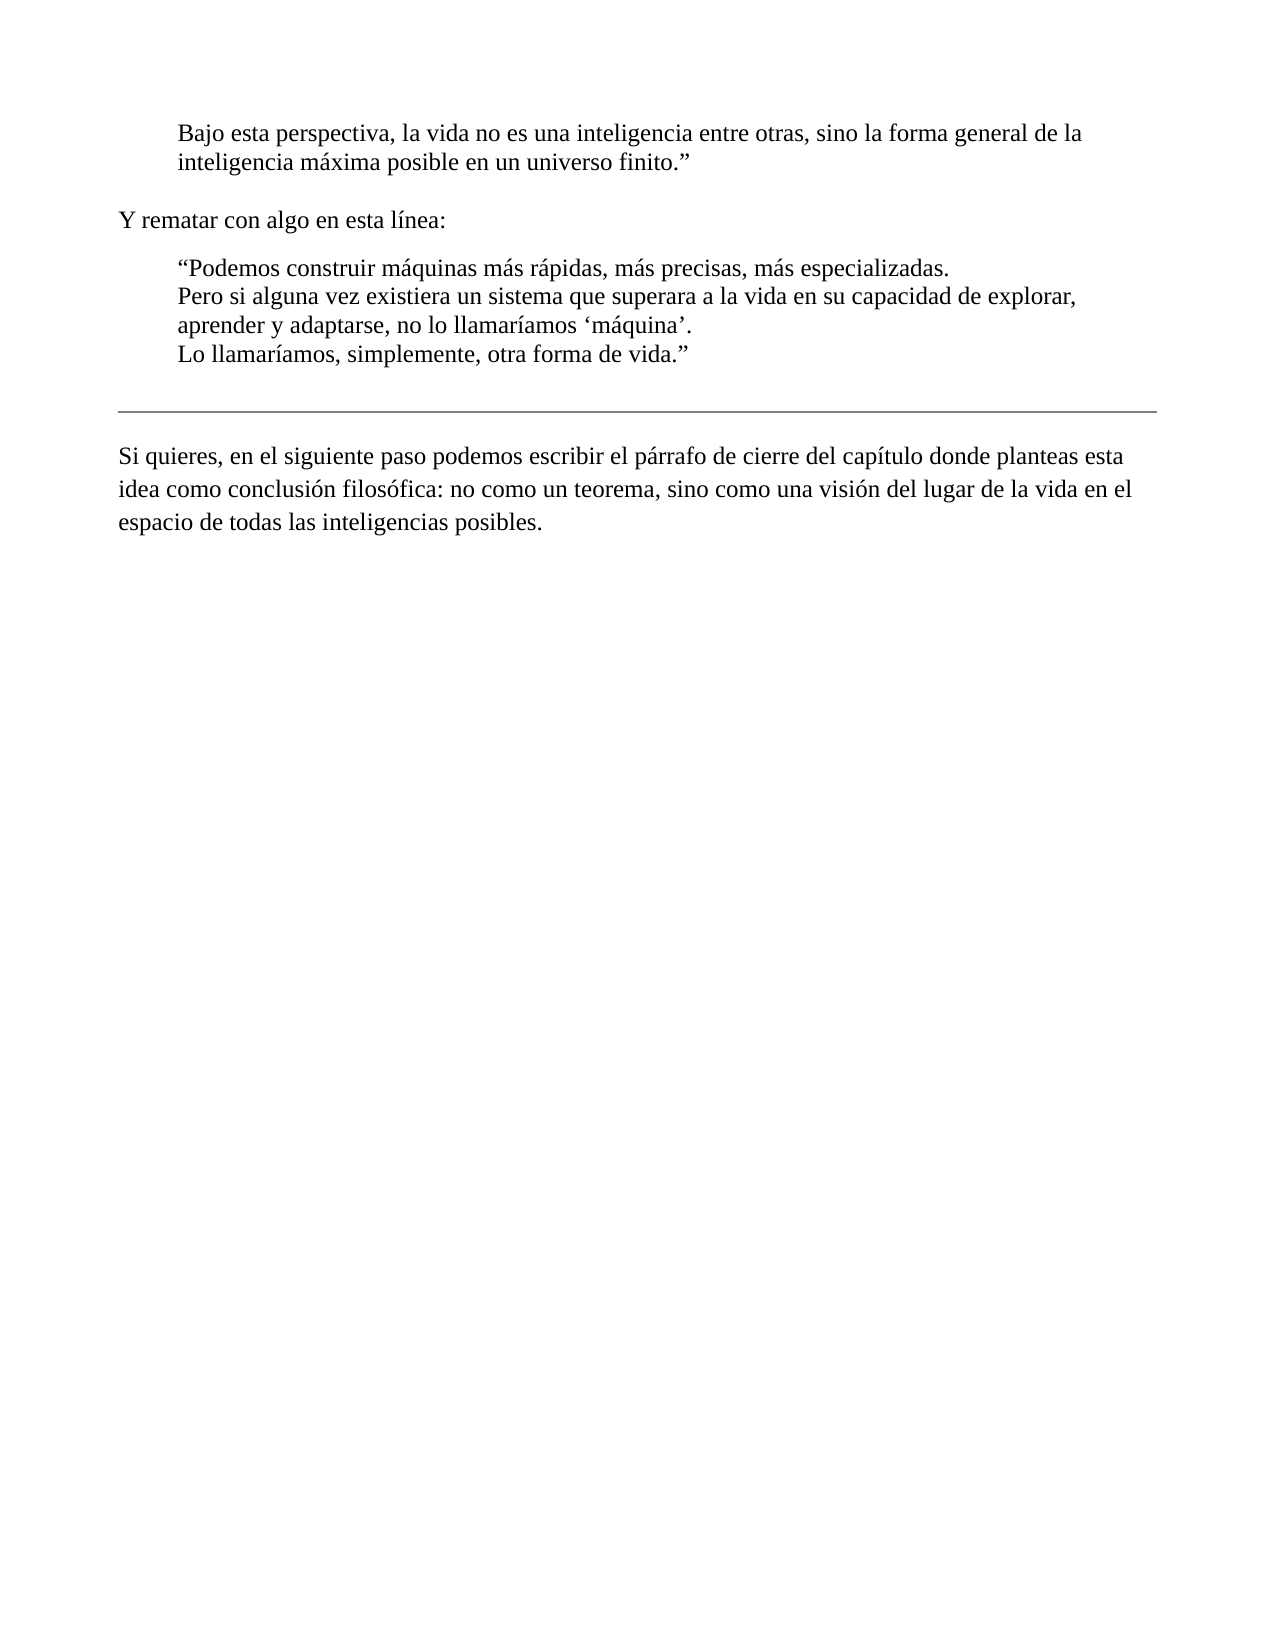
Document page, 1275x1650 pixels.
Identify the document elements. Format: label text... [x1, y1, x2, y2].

text Si quieres, en el siguiente paso podemos escribir el párrafo de cierre del capítulo donde planteas esta idea como conclusión filosófica: no como un teorema, sino como una visión del lugar de la vida en el espacio de todas las inteligencias posibles. [118, 441, 1157, 536]
text “Podemos construir máquinas más rápidas, más precisas, más especializadas. Pero si alguna vez existiera un sistema que superara a la vida en su capacidad de explorar, aprender y adaptarse, no lo llamaríamos ‘máquina’. Lo llamaríamos, simplemente, otra forma de vida.” [177, 253, 1098, 368]
text Y rematar con algo en esta línea: [118, 205, 1157, 234]
text Bajo esta perspectiva, la vida no es una inteligencia entre otras, sino la forma general de la inteligencia máxima posible en un universo finito.” [177, 118, 1098, 176]
